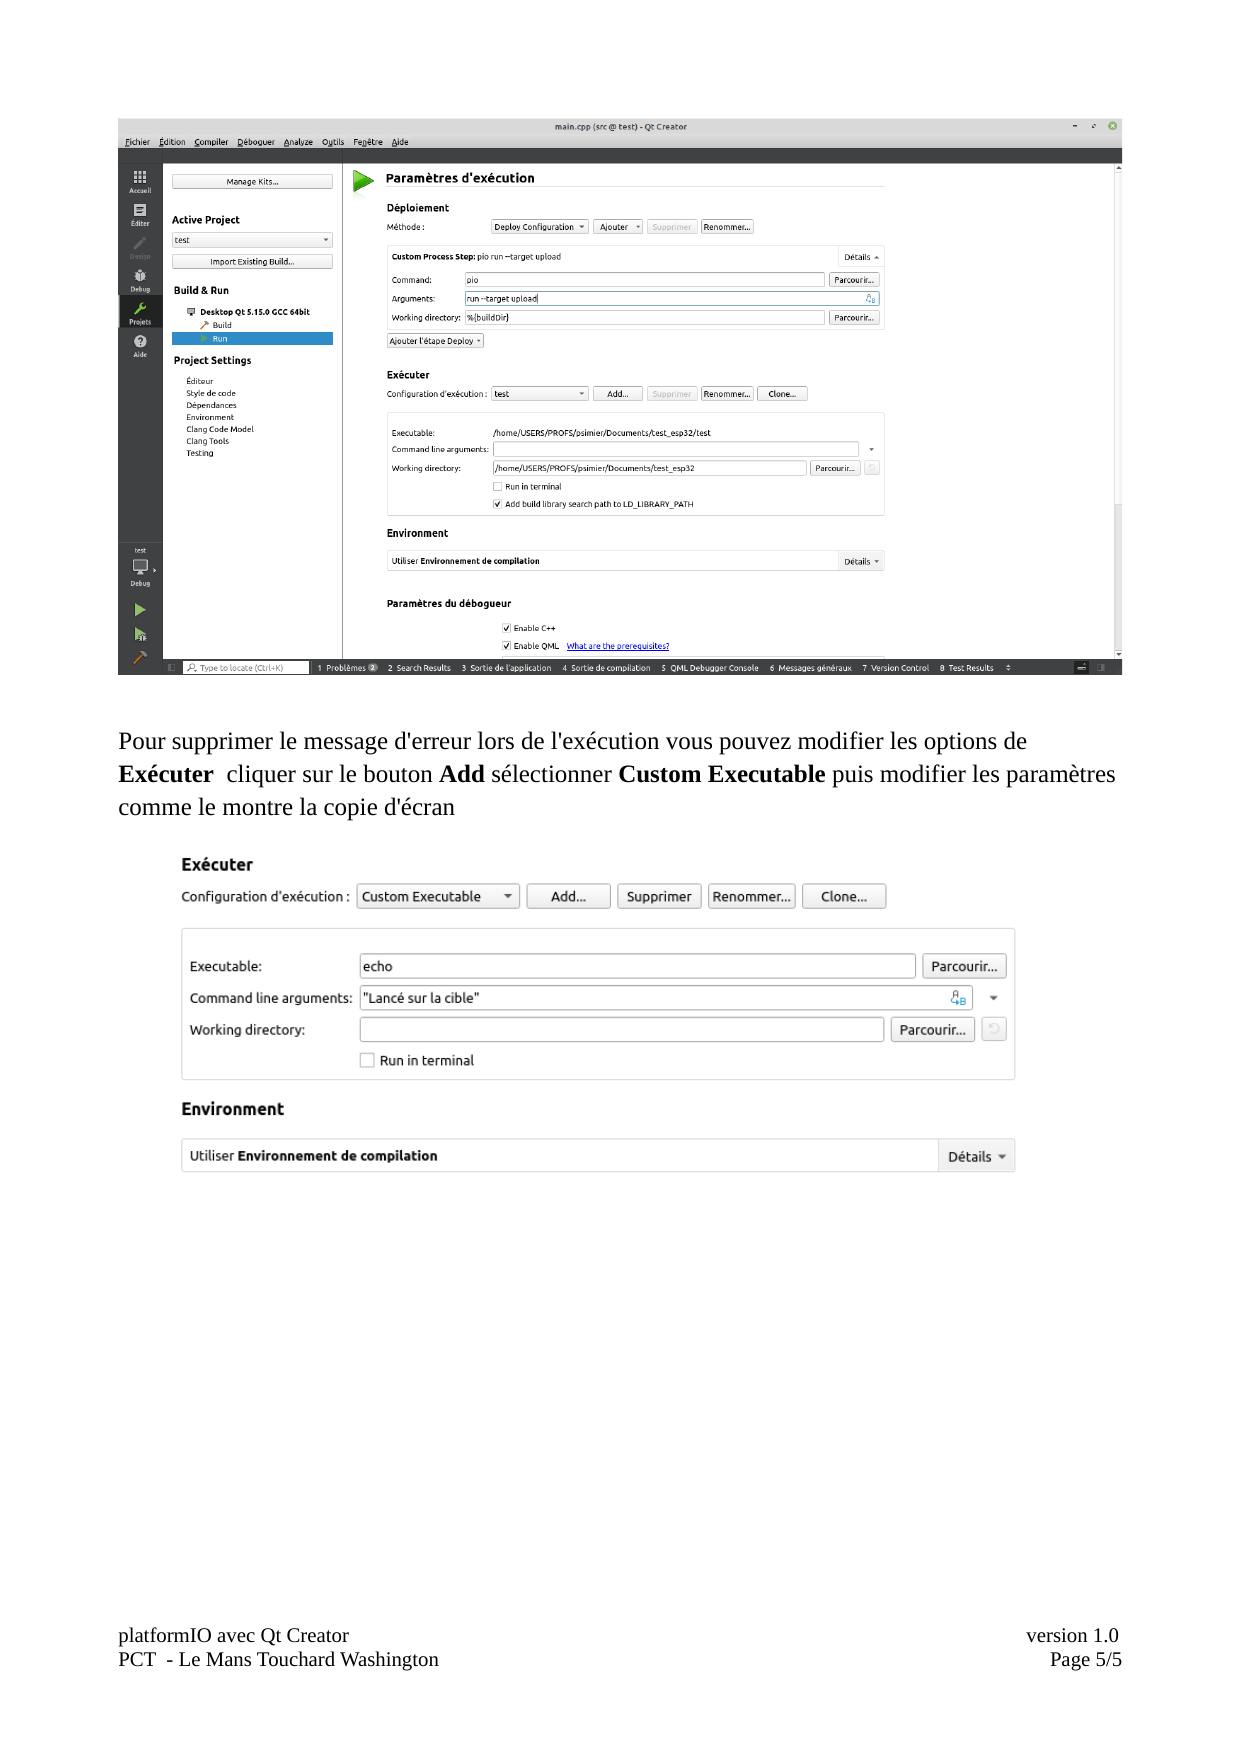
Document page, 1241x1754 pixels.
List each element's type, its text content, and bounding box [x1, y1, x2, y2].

picture [118, 118, 1123, 675]
picture [118, 840, 1123, 1204]
text Pour supprimer le message d'erreur lors de l'exécution vous pouvez modifier les options de Exécuter cliquer sur le bouton Add sélectionner Custom Executable puis modifier les paramètres comme le montre la copie d'écran [118, 726, 1122, 821]
